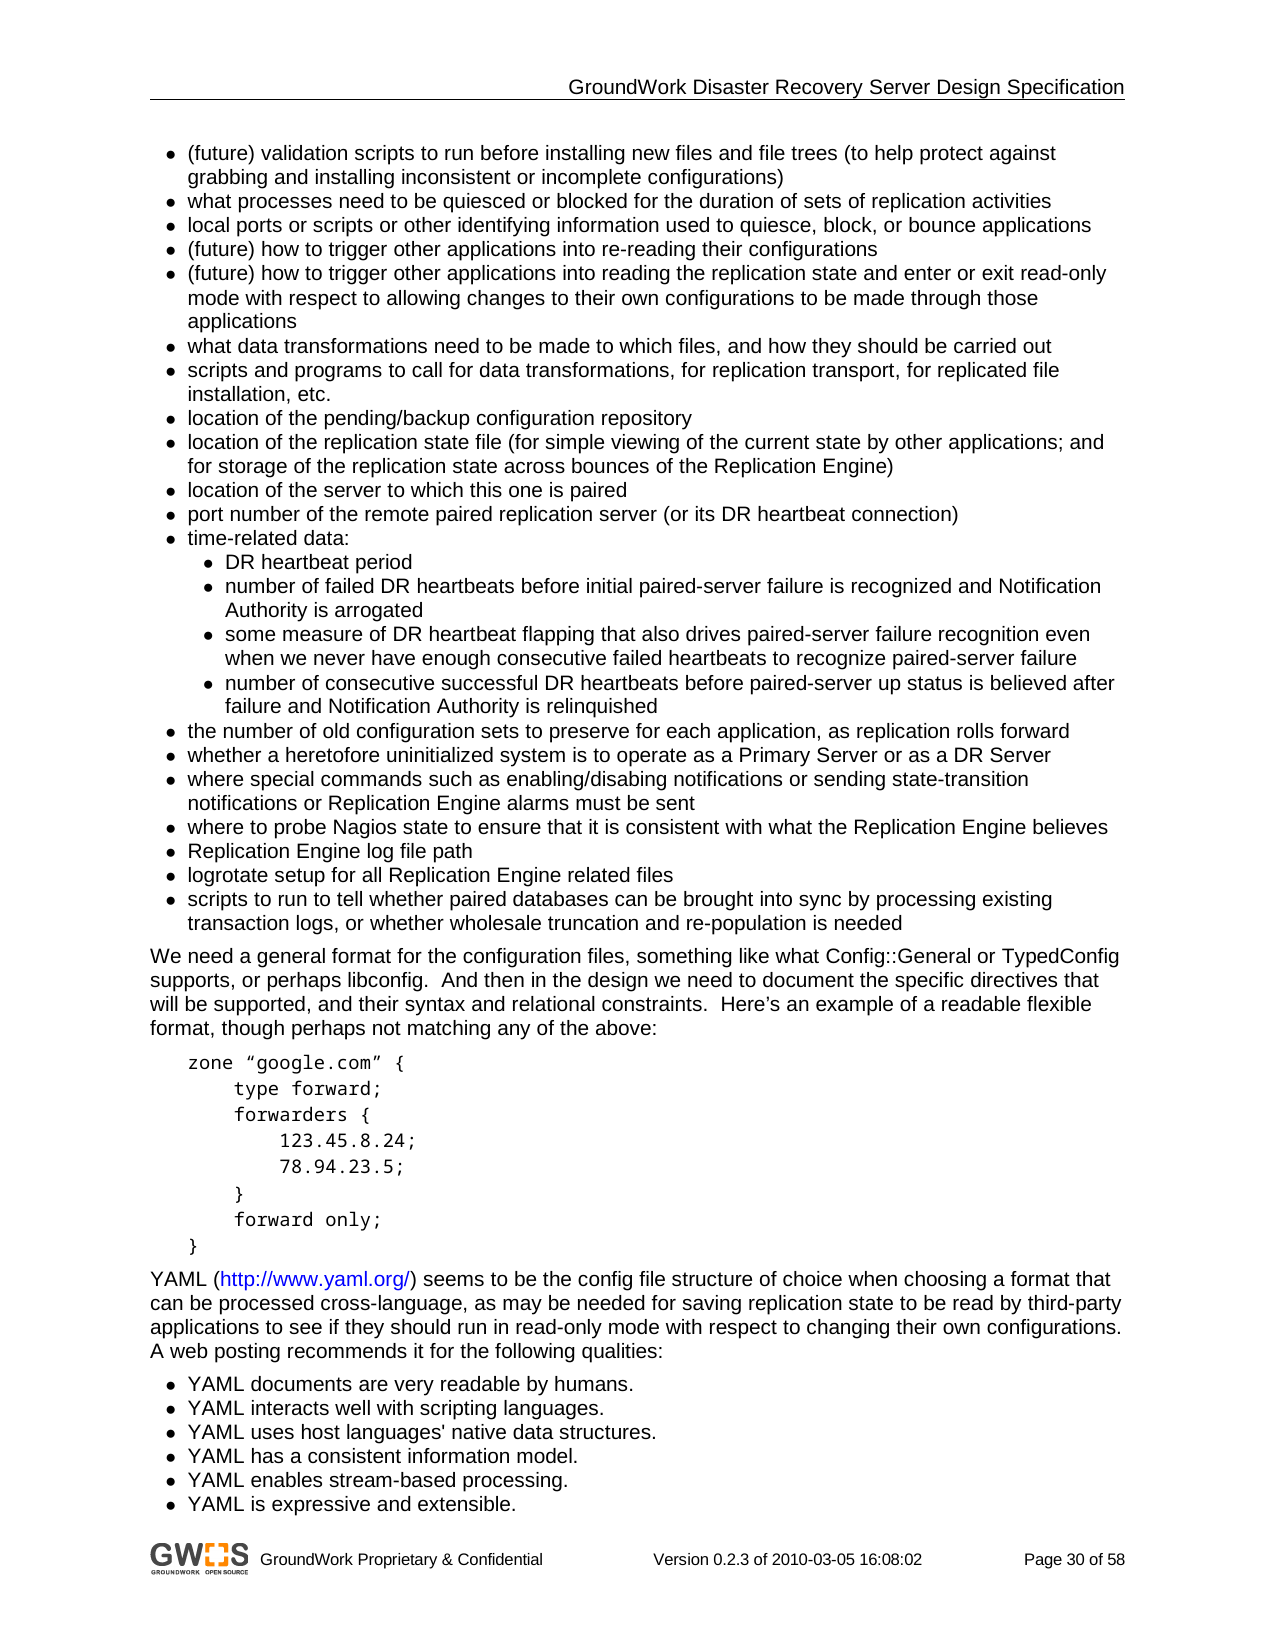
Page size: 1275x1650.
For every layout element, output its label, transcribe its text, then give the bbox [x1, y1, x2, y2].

text forward only; [187, 1206, 1125, 1232]
list some measure of DR heartbeat flapping that also drives paired-server failure recognition even when we never have enough consecutive failed heartbeats to recognize paired-server failure [202, 622, 1125, 670]
picture [150, 1543, 248, 1575]
list (future) validation scripts to run before installing new files and file trees (to help protect against grabbing and installing inconsistent or incomplete configurations) [165, 141, 1125, 189]
text zone “google.com” { [187, 1049, 1125, 1075]
list where to probe Nagios state to ensure that it is consistent with what the Replication Engine believes [165, 815, 1125, 839]
list number of failed DR heartbeats before initial paired-server failure is recognized and Notification Authority is arrogated [202, 574, 1125, 622]
text forwarders { [187, 1101, 1125, 1127]
list Replication Engine log file path [165, 839, 1125, 863]
list logrotate setup for all Replication Engine related files [165, 863, 1125, 887]
text We need a general format for the configuration files, something like what Config::General or TypedConfig supports, or perhaps libconfig. And then in the design we need to document the specific directives that will be supported, and their syntax and relational constraints. Here’s an example of a readable flexible format, though perhaps not matching any of the above: [150, 944, 1125, 1040]
list DR heartbeat period [202, 550, 1125, 574]
list YAML is expressive and extensible. [165, 1492, 1125, 1516]
list location of the server to which this one is paired [165, 478, 1125, 502]
list scripts to run to tell whether paired databases can be brought into sync by processing existing transaction logs, or whether wholesale truncation and re-population is needed [165, 887, 1125, 935]
list local ports or scripts or other identifying information used to quiesce, block, or bounce applications [165, 213, 1125, 237]
list what data transformations need to be made to which files, and how they should be carried out [165, 333, 1125, 358]
list time-related data: [165, 526, 1125, 550]
list number of consecutive successful DR heartbeats before paired-server up status is believed after failure and Notification Authority is relinquished [202, 670, 1125, 718]
list YAML documents are very readable by humans. [165, 1372, 1125, 1396]
list scripts and programs to call for data transformations, for replication transport, for replicated file installation, etc. [165, 358, 1125, 406]
text type forward; [187, 1075, 1125, 1101]
text YAML (http://www.yaml.org/) seems to be the config file structure of choice when choosing a format that can be processed cross-language, as may be needed for saving replication state to be read by third-party applications to see if they should run in read-only mode with respect to changing their own configurations. A web posting recommends it for the following qualities: [150, 1267, 1125, 1363]
list what processes need to be quiesced or blocked for the duration of sets of replication activities [165, 189, 1125, 213]
list location of the replication state file (for simple viewing of the current state by other applications; and for storage of the replication state across bounces of the Replication Engine) [165, 430, 1125, 478]
list the number of old configuration sets to preserve for each application, as replication rolls forward [165, 718, 1125, 743]
text } [187, 1179, 1125, 1206]
text 123.45.8.24; [187, 1127, 1125, 1153]
list (future) how to trigger other applications into re-reading their configurations [165, 237, 1125, 261]
list YAML enables stream-based processing. [165, 1468, 1125, 1492]
list whether a heretofore uninitialized system is to operate as a Primary Server or as a DR Server [165, 743, 1125, 767]
list YAML has a consistent information model. [165, 1444, 1125, 1468]
list where special commands such as enabling/disabing notifications or sending state-transition notifications or Replication Engine alarms must be sent [165, 767, 1125, 815]
text } [187, 1232, 1125, 1258]
list YAML interacts well with scripting languages. [165, 1396, 1125, 1420]
text 78.94.23.5; [187, 1153, 1125, 1179]
list YAML uses host languages' native data structures. [165, 1420, 1125, 1444]
list (future) how to trigger other applications into reading the replication state and enter or exit read-only mode with respect to allowing changes to their own configurations to be made through those applications [165, 261, 1125, 333]
list port number of the remote paired replication server (or its DR heartbeat connection) [165, 502, 1125, 526]
list location of the pending/backup configuration repository [165, 406, 1125, 430]
